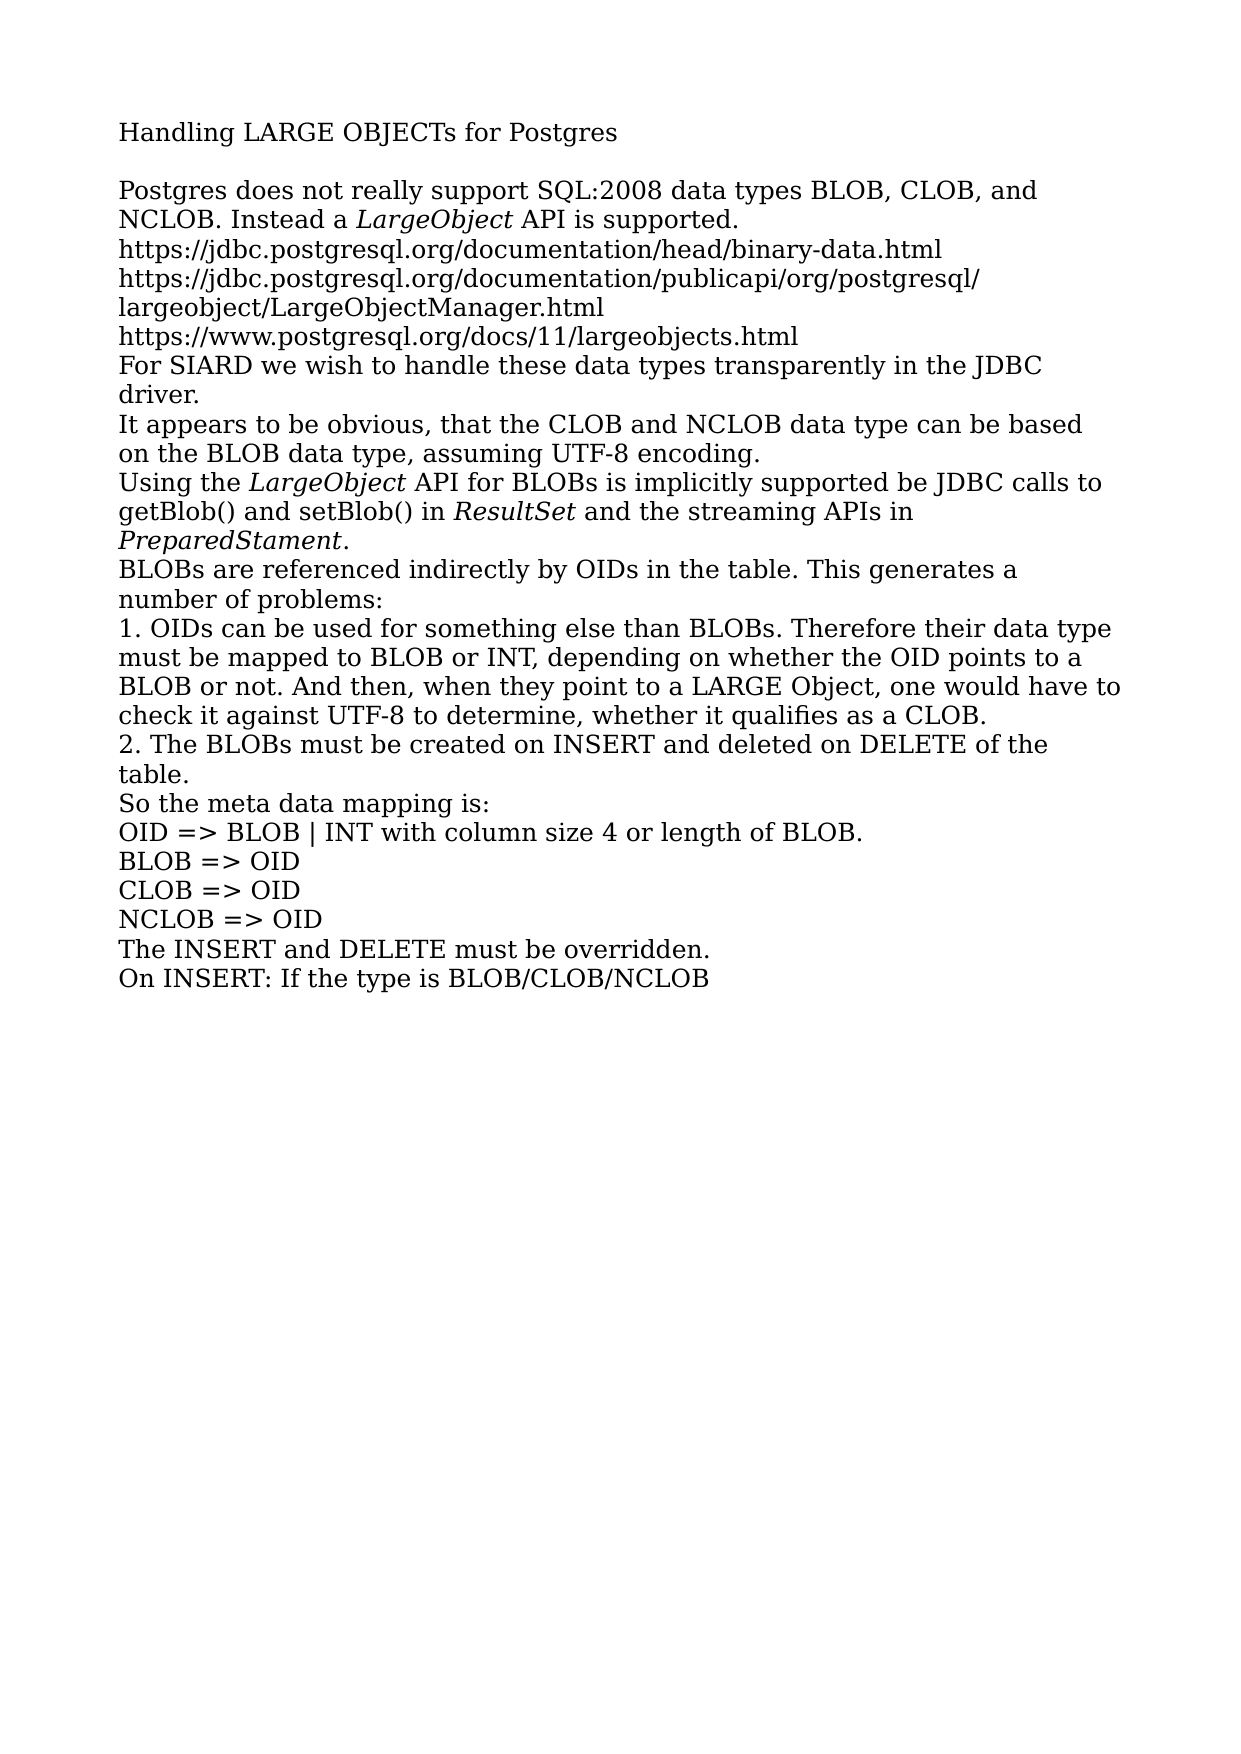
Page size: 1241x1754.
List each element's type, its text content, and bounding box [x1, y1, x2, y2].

text BLOBs are referenced indirectly by OIDs in the table. This generates a number of problems: [118, 556, 1122, 614]
text https://jdbc.postgresql.org/documentation/head/binary-data.html [118, 235, 1122, 264]
text The INSERT and DELETE must be overridden. [118, 935, 1122, 964]
text https://jdbc.postgresql.org/documentation/publicapi/org/postgresql/largeobject/LargeObjectManager.html [118, 264, 1122, 322]
text 2. The BLOBs must be created on INSERT and deleted on DELETE of the table. [118, 731, 1122, 789]
text Handling LARGE OBJECTs for Postgres [118, 118, 1122, 147]
text Using the LargeObject API for BLOBs is implicitly supported be JDBC calls to getBlob() and setBlob() in ResultSet and the streaming APIs in PreparedStament. [118, 468, 1122, 556]
text NCLOB => OID [118, 906, 1122, 935]
text 1. OIDs can be used for something else than BLOBs. Therefore their data type must be mapped to BLOB or INT, depending on whether the OID points to a BLOB or not. And then, when they point to a LARGE Object, one would have to check it against UTF-8 to determine, whether it qualifies as a CLOB. [118, 614, 1122, 731]
text For SIARD we wish to handle these data types transparently in the JDBC driver. [118, 351, 1122, 410]
text Postgres does not really support SQL:2008 data types BLOB, CLOB, and NCLOB. Instead a LargeObject API is supported. [118, 176, 1122, 235]
text OID => BLOB | INT with column size 4 or length of BLOB. [118, 818, 1122, 847]
text https://www.postgresql.org/docs/11/largeobjects.html [118, 322, 1122, 351]
text CLOB => OID [118, 876, 1122, 906]
text BLOB => OID [118, 847, 1122, 876]
text So the meta data mapping is: [118, 789, 1122, 818]
text It appears to be obvious, that the CLOB and NCLOB data type can be based on the BLOB data type, assuming UTF-8 encoding. [118, 410, 1122, 468]
text On INSERT: If the type is BLOB/CLOB/NCLOB [118, 964, 1122, 993]
